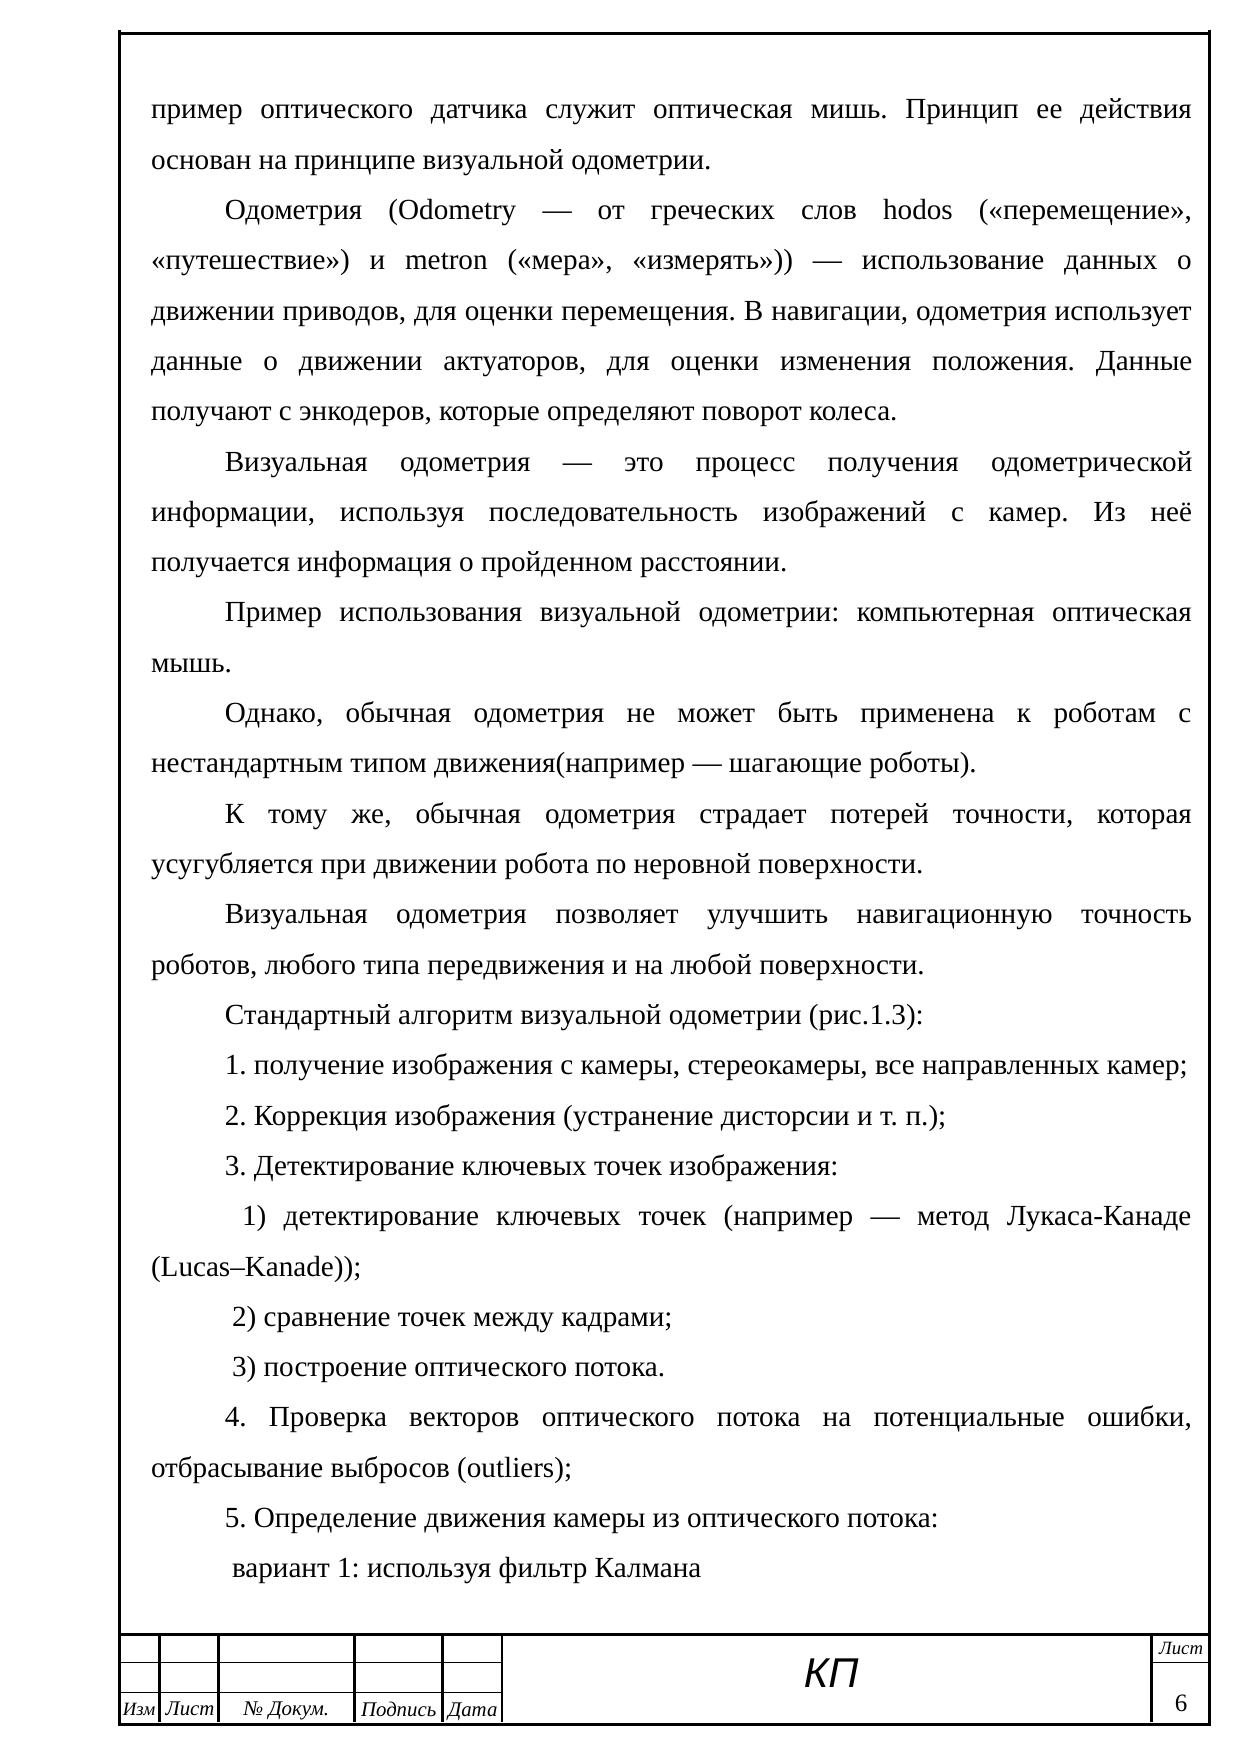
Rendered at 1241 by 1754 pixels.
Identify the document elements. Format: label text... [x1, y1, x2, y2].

text 4. Проверка векторов оптического потока на потенциальные ошибки, отбрасывание выбросов (outliers); [151, 1399, 1193, 1483]
text 1. получение изображения с камеры, стереокамеры, все направленных камер; [151, 1047, 1193, 1081]
text Визуальная одометрия позволяет улучшить навигационную точность роботов, любого типа передвижения и на любой поверхности. [151, 896, 1193, 980]
text 5. Определение движения камеры из оптического потока: [151, 1500, 1193, 1534]
text 3. Детектирование ключевых точек изображения: [151, 1148, 1193, 1182]
text Однако, обычная одометрия не может быть применена к роботам с нестандартным типом движения(например — шагающие роботы). [151, 695, 1193, 779]
text Стандартный алгоритм визуальной одометрии (рис.1.3): [151, 997, 1193, 1031]
text 2. Коррекция изображения (устранение дисторсии и т. п.); [151, 1098, 1193, 1131]
text 1) детектирование ключевых точек (например — метод Лукаса-Канаде (Lucas–Kanade)); [151, 1198, 1193, 1282]
text 2) сравнение точек между кадрами; [151, 1299, 1193, 1332]
text Одометрия (Odometry — от греческих слов hodos («перемещение», «путешествие») и metron («мера», «измерять»)) — использование данных о движении приводов, для оценки перемещения. В навигации, одометрия использует данные о движении актуаторов, для оценки изменения положения. Данные получают с энкодеров, которые определяют поворот колеса. [151, 192, 1193, 427]
text К тому же, обычная одометрия страдает потерей точности, которая усугубляется при движении робота по неровной поверхности. [151, 796, 1193, 880]
text пример оптического датчика служит оптическая мишь. Принцип ее действия основан на принципе визуальной одометрии. [151, 91, 1193, 175]
text 3) построение оптического потока. [151, 1349, 1193, 1383]
text Пример использования визуальной одометрии: компьютерная оптическая мышь. [151, 594, 1193, 678]
text вариант 1: используя фильтр Калмана [151, 1551, 1193, 1584]
text Визуальная одометрия — это процесс получения одометрической информации, используя последовательность изображений с камер. Из неё получается информация о пройденном расстоянии. [151, 444, 1193, 578]
